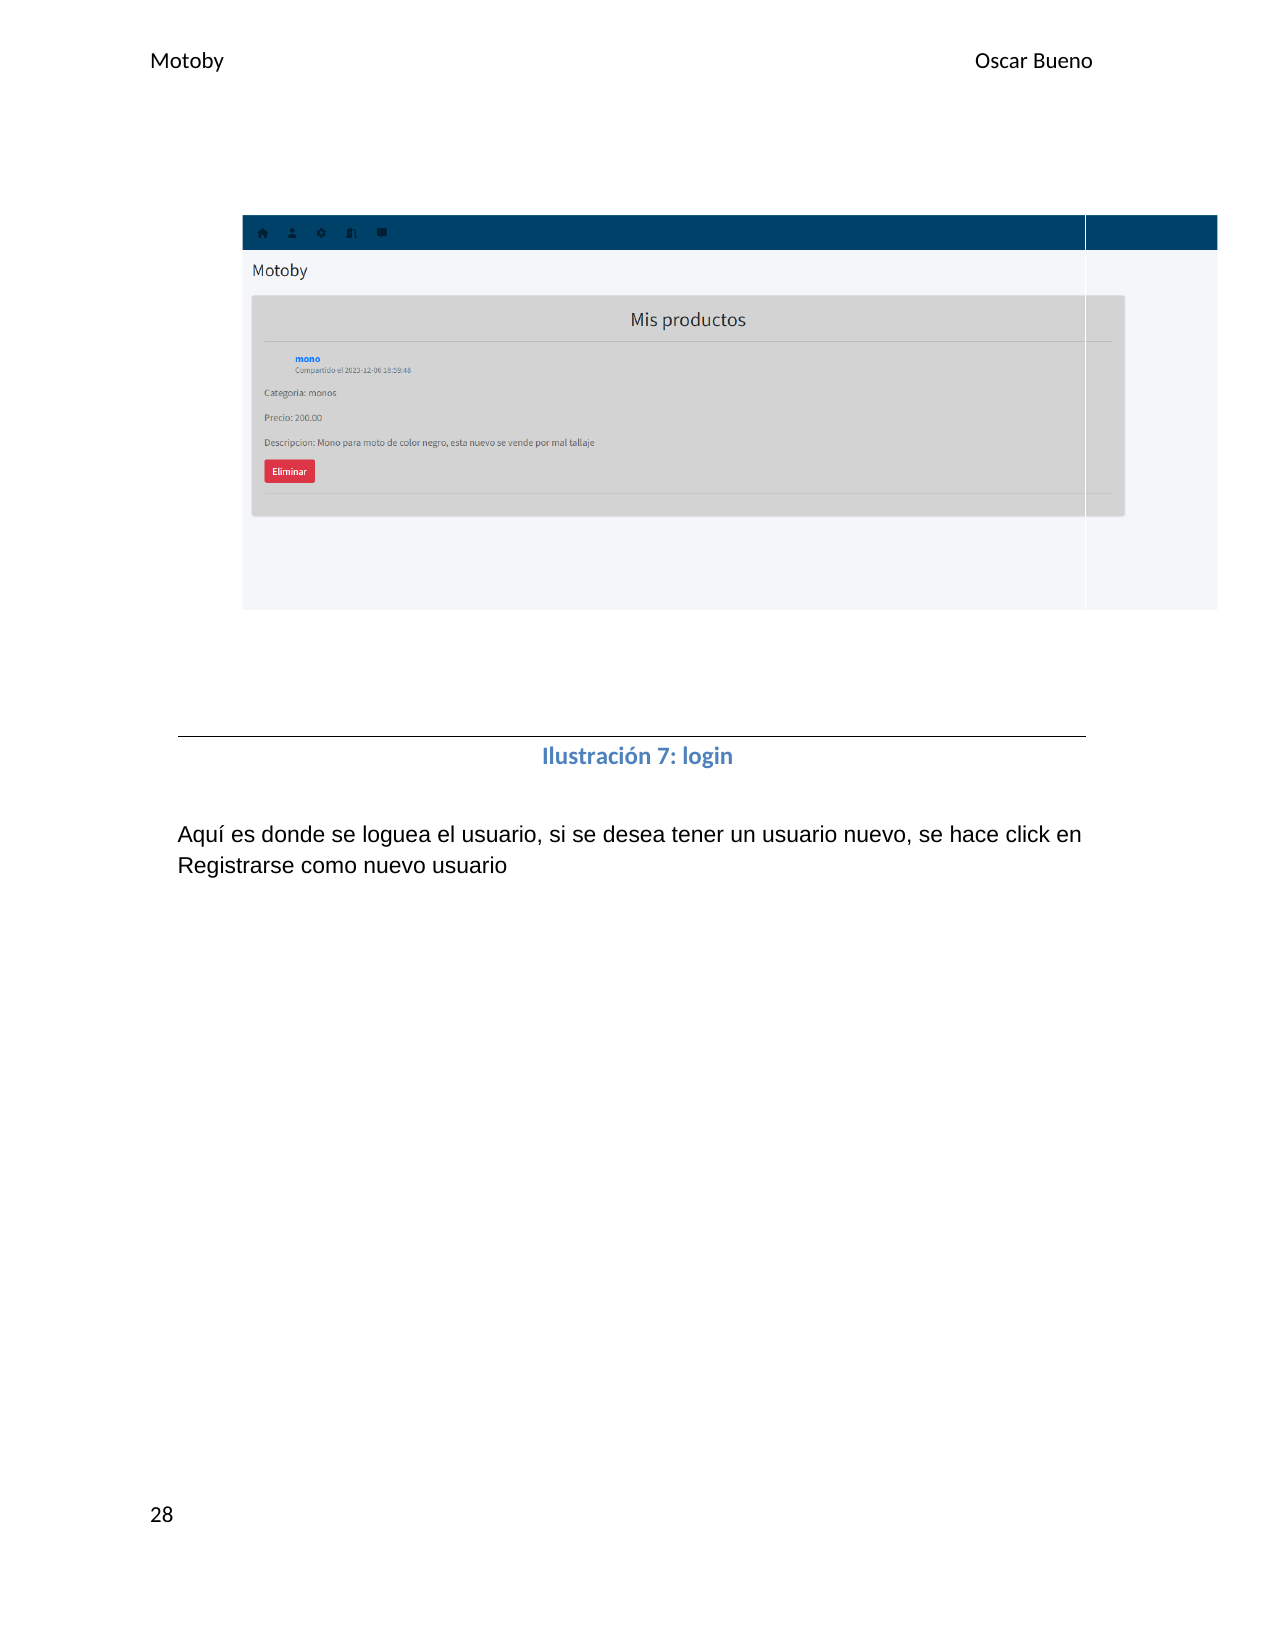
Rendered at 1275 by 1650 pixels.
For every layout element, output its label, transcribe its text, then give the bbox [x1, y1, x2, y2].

text Ilustración 7: login [166, 740, 1109, 771]
text Aquí es donde se loguea el usuario, si se desea tener un usuario nuevo, se hace click en Registrarse como nuevo usuario [177, 821, 1086, 878]
